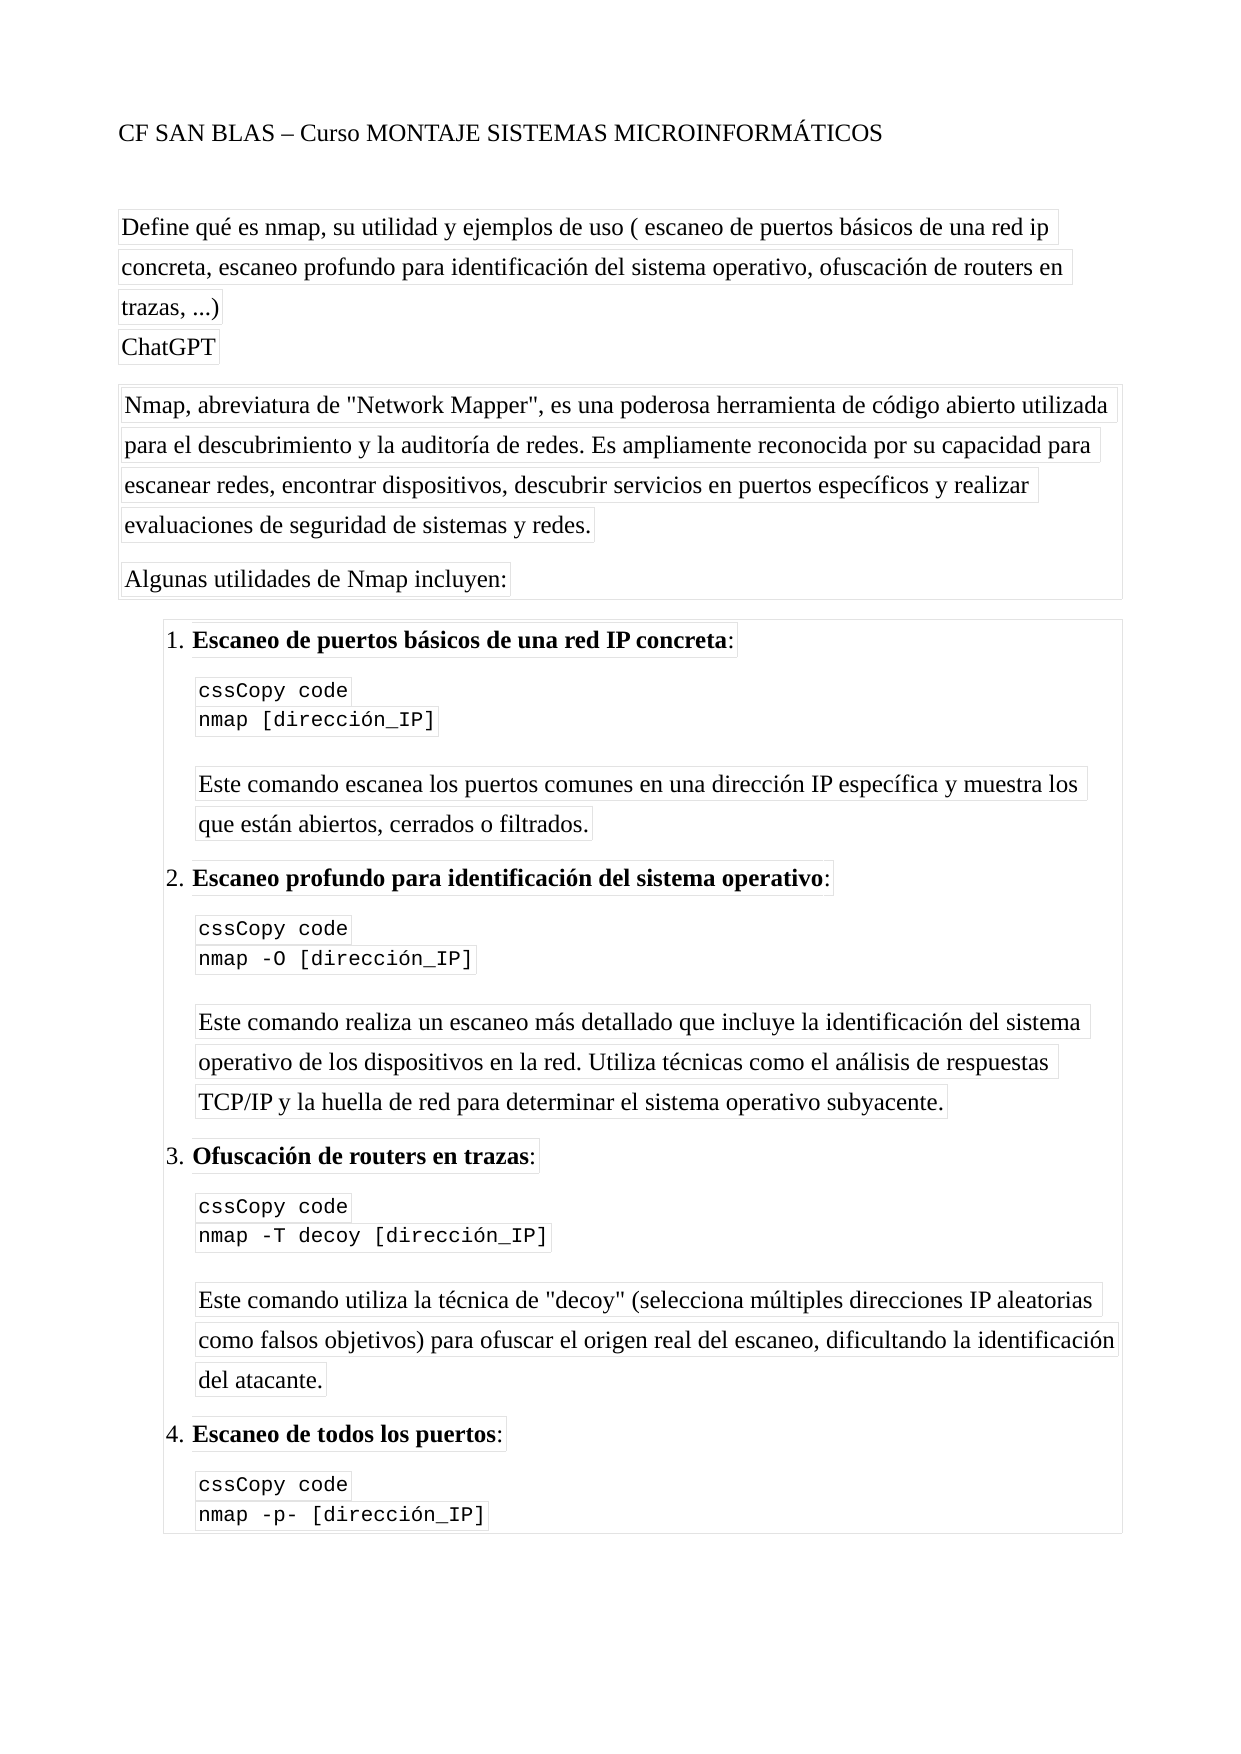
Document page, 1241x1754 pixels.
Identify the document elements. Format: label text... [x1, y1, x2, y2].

text Define qué es nmap, su utilidad y ejemplos de uso ( escaneo de puertos básicos de una red ip concreta, escaneo profundo para identificación del sistema operativo, ofuscación de routers en trazas, ...) [118, 209, 1122, 324]
text Algunas utilidades de Nmap incluyen: [119, 558, 1122, 599]
list Escaneo de todos los puertos: [164, 1413, 1122, 1451]
list Escaneo de puertos básicos de una red IP concreta: [164, 620, 1122, 657]
list cssCopy code [164, 912, 1122, 941]
text [220, 329, 1122, 364]
list Este comando realiza un escaneo más detallado que incluye la identificación del sistema operativo de los dispositivos en la red. Utiliza técnicas como el análisis de respuestas TCP/IP y la huella de red para determinar el sistema operativo subyacente. [164, 1001, 1122, 1118]
list nmap -O [dirección_IP] [164, 941, 195, 974]
list Escaneo profundo para identificación del sistema operativo: [164, 857, 1122, 895]
list nmap -T decoy [dirección_IP] [352, 1219, 1122, 1252]
text Nmap, abreviatura de "Network Mapper", es una poderosa herramienta de código abierto utilizada para el descubrimiento y la auditoría de redes. Es ampliamente reconocida por su capacidad para escanear redes, encontrar dispositivos, descubrir servicios en puertos específicos y realizar evaluaciones de seguridad de sistemas y redes. [119, 385, 1122, 542]
list Este comando utiliza la técnica de "decoy" (selecciona múltiples direcciones IP aleatorias como falsos objetivos) para ofuscar el origen real del escaneo, dificultando la identificación del atacante. [164, 1279, 1122, 1396]
list cssCopy code [164, 1468, 1122, 1497]
list nmap -O [dirección_IP] [352, 941, 1122, 974]
text ChatGPT [119, 330, 219, 364]
list nmap -p- [dirección_IP] [164, 1497, 1122, 1533]
list nmap -O [dirección_IP] [196, 946, 476, 974]
list nmap [dirección_IP] [196, 707, 438, 736]
list nmap [dirección_IP] [164, 703, 195, 736]
list nmap -T decoy [dirección_IP] [196, 1224, 551, 1252]
list Ofuscación de routers en trazas: [164, 1135, 1122, 1173]
list cssCopy code [164, 1190, 1122, 1219]
list cssCopy code [164, 674, 1122, 703]
list nmap [dirección_IP] [352, 703, 1122, 736]
list nmap -T decoy [dirección_IP] [164, 1219, 195, 1252]
list Este comando escanea los puertos comunes en una dirección IP específica y muestra los que están abiertos, cerrados o filtrados. [164, 763, 1122, 840]
